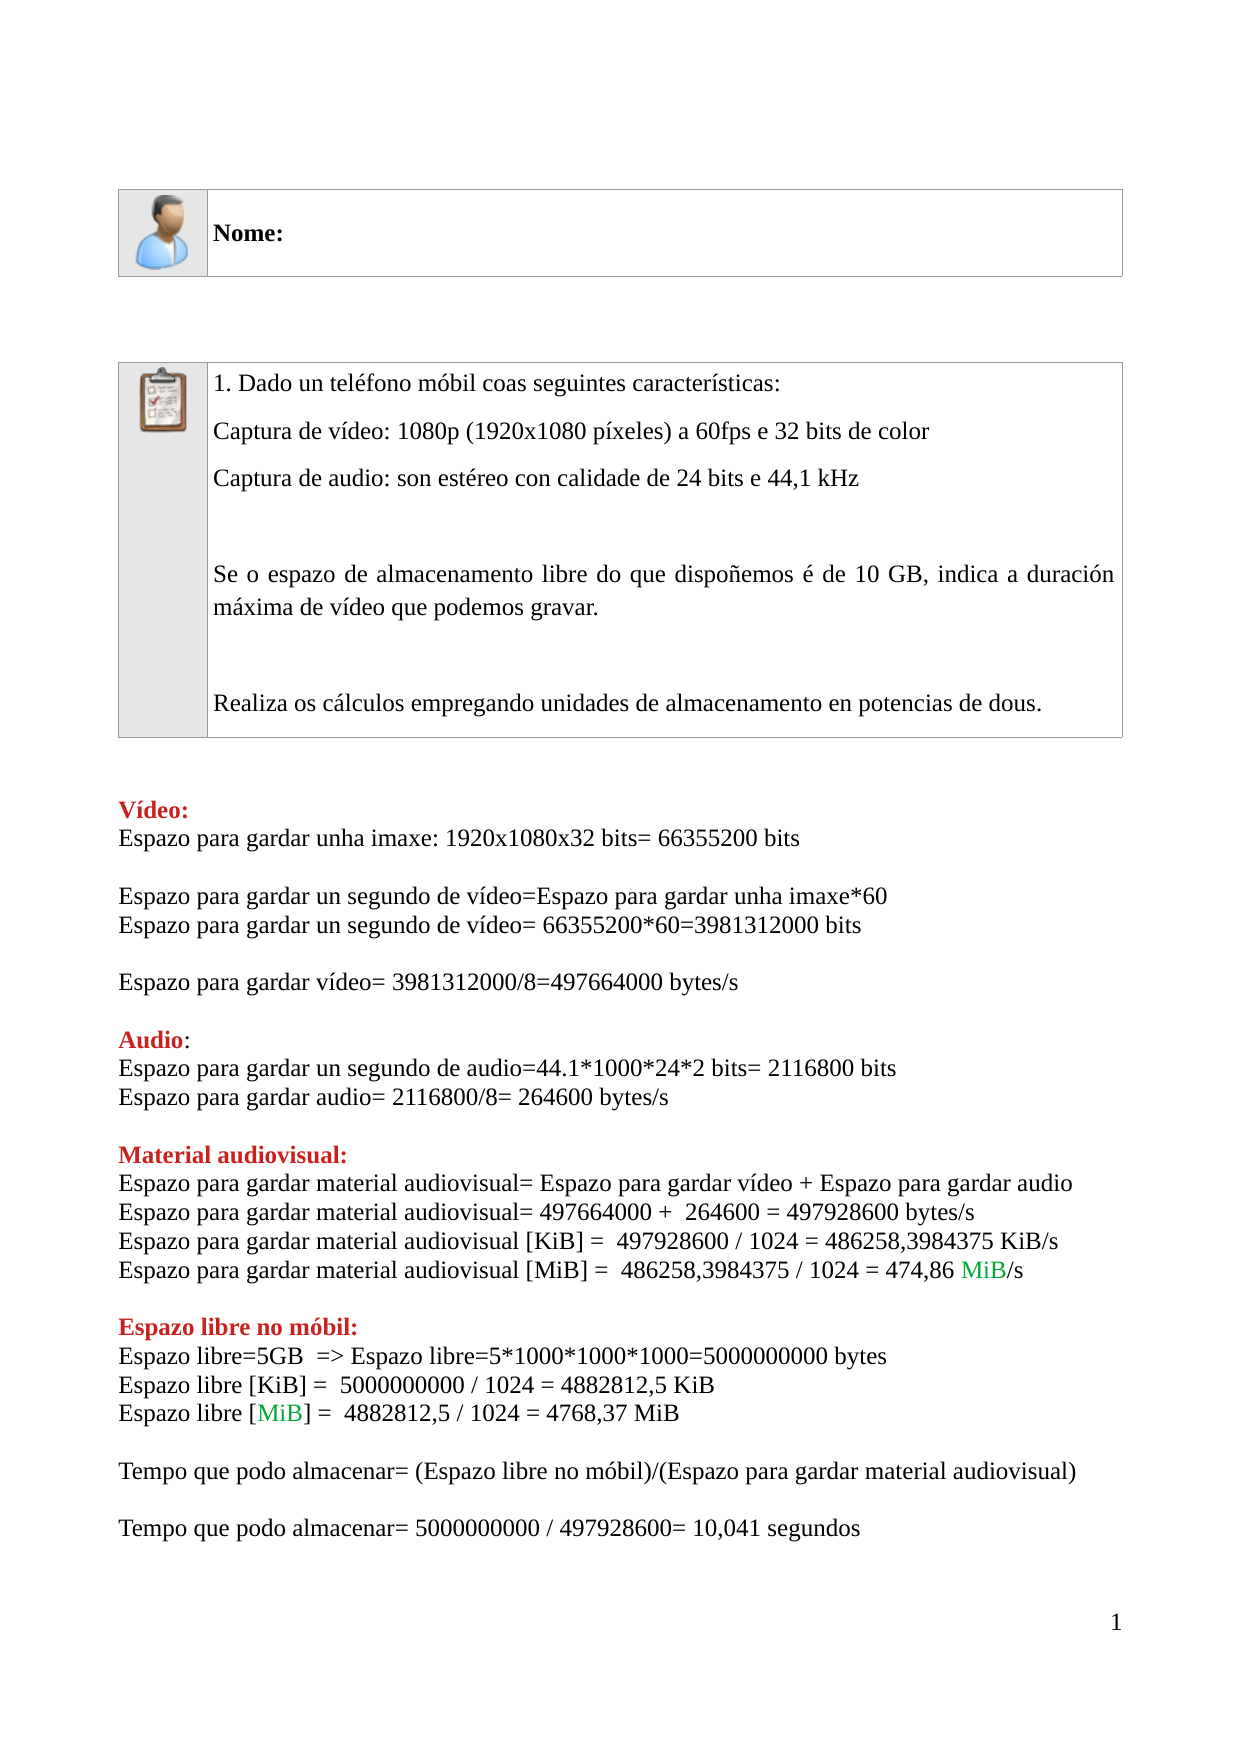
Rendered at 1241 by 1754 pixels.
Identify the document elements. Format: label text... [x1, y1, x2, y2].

text Tempo que podo almacenar= 5000000000 / 497928600= 10,041 segundos [118, 1513, 1122, 1542]
text Espazo libre [KiB] = 5000000000 / 1024 = 4882812,5 KiB [118, 1370, 1122, 1398]
text Espazo libre=5GB => Espazo libre=5*1000*1000*1000=5000000000 bytes [118, 1341, 1122, 1370]
text Espazo para gardar audio= 2116800/8= 264600 bytes/s [118, 1082, 1122, 1111]
text Espazo para gardar un segundo de audio=44.1*1000*24*2 bits= 2116800 bits [118, 1053, 1122, 1082]
text Espazo para gardar material audiovisual [MiB] = 486258,3984375 / 1024 = 474,86 MiB/s [118, 1255, 1122, 1283]
text Vídeo: [118, 795, 1122, 823]
table_header 1. Dado un teléfono móbil coas seguintes características: Captura de vídeo: 1080p (1920x1080 píxeles) a 60fps e 32 bits de color Captura de audio: son estéreo con calidade de 24 bits e 44,1 kHz Se o espazo de almacenamento libre do que dispoñemos é de 10 GB, indica a duración máxima de vídeo que podemos gravar. Realiza os cálculos empregando unidades de almacenamento en potencias de dous. [208, 363, 1122, 737]
table_header Nome: [208, 190, 1122, 276]
text Espazo libre no móbil: [118, 1312, 1122, 1341]
text Espazo para gardar un segundo de vídeo=Espazo para gardar unha imaxe*60 [118, 881, 1122, 910]
text Material audiovisual: [118, 1140, 1122, 1168]
text Espazo para gardar material audiovisual= 497664000 + 264600 = 497928600 bytes/s [118, 1197, 1122, 1226]
table_header [119, 190, 207, 276]
text Tempo que podo almacenar= (Espazo libre no móbil)/(Espazo para gardar material audiovisual) [118, 1456, 1122, 1485]
text Espazo para gardar material audiovisual= Espazo para gardar vídeo + Espazo para gardar audio [118, 1168, 1122, 1197]
text Espazo para gardar vídeo= 3981312000/8=497664000 bytes/s [118, 967, 1122, 996]
table_header [119, 363, 207, 737]
picture [130, 367, 195, 433]
text Espazo para gardar un segundo de vídeo= 66355200*60=3981312000 bits [118, 910, 1122, 938]
text Espazo para gardar unha imaxe: 1920x1080x32 bits= 66355200 bits [118, 823, 1122, 852]
text Espazo libre [MiB] = 4882812,5 / 1024 = 4768,37 MiB [118, 1398, 1122, 1427]
text Audio: [118, 1025, 1122, 1053]
text Espazo para gardar material audiovisual [KiB] = 497928600 / 1024 = 486258,3984375 KiB/s [118, 1226, 1122, 1255]
picture [125, 195, 201, 270]
